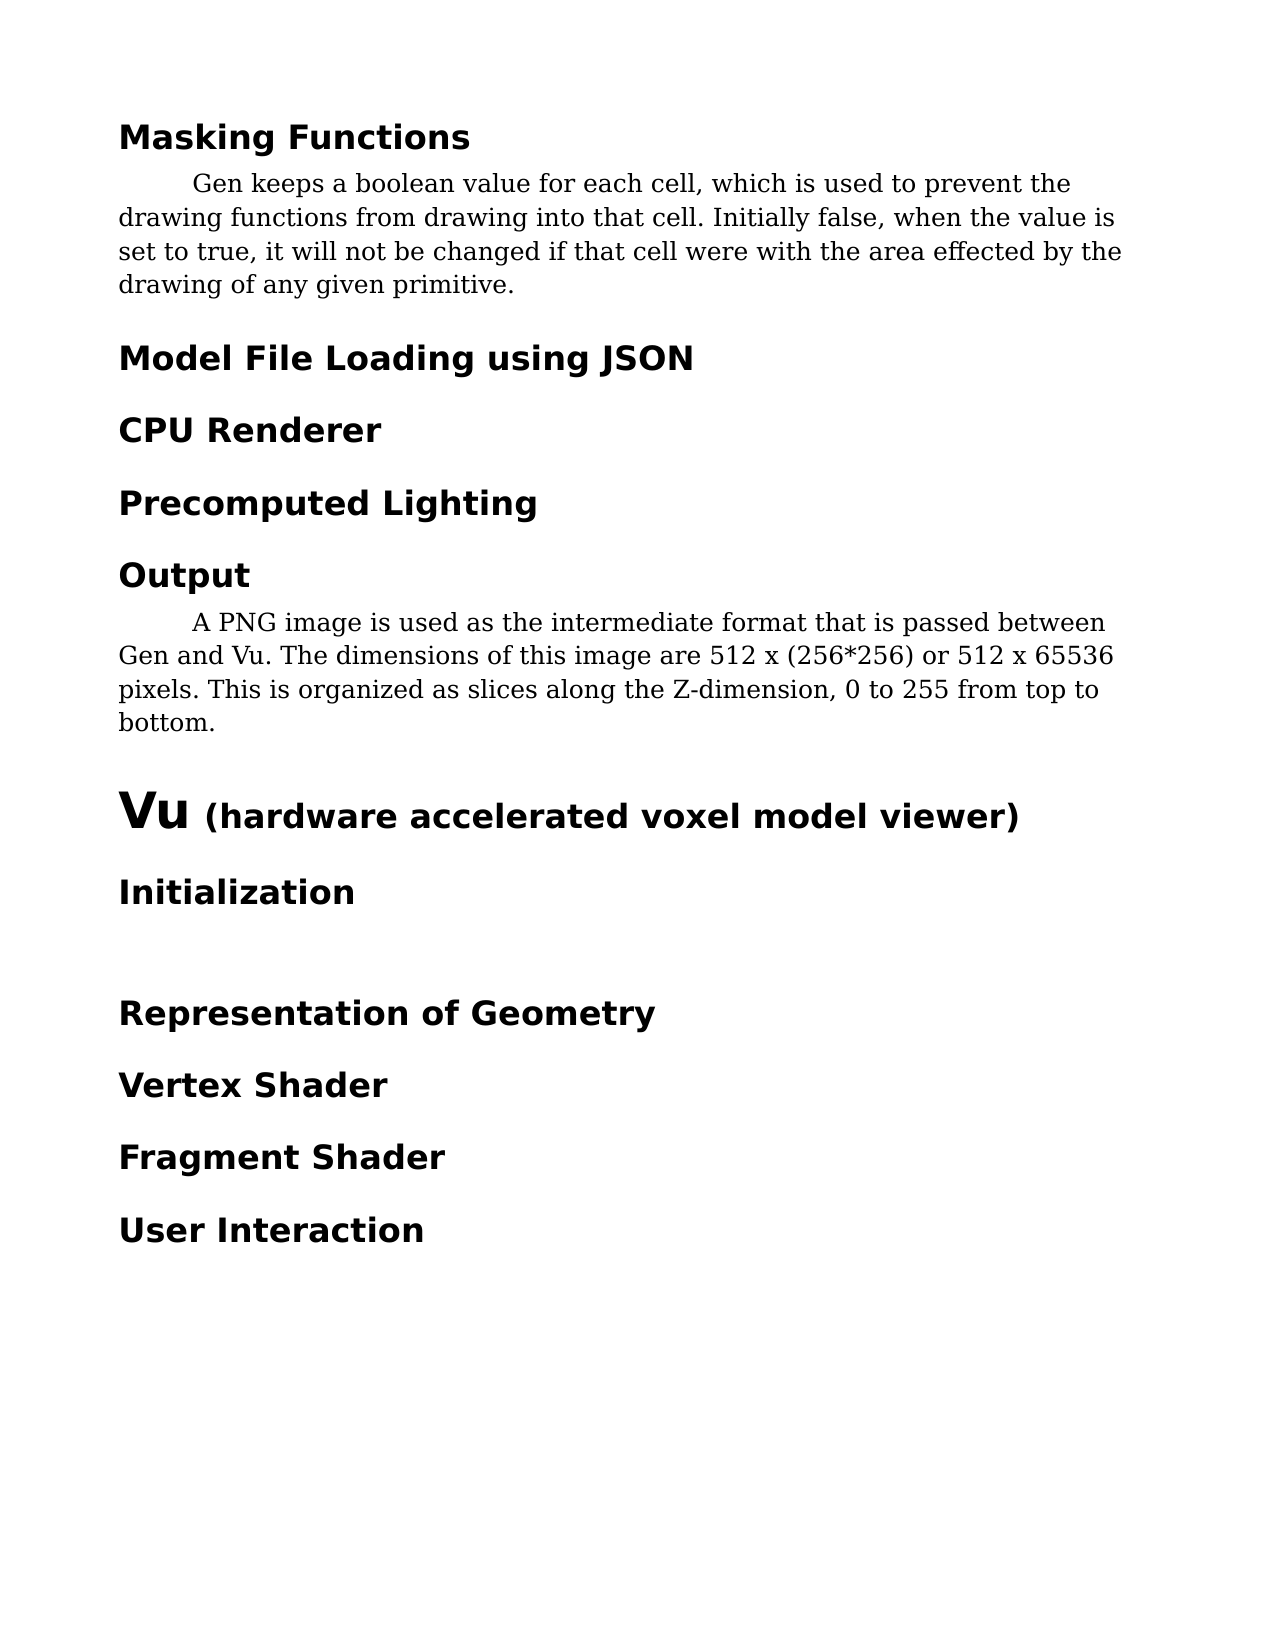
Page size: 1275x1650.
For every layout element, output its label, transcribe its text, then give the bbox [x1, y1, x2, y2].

subtitle Precomputed Lighting [118, 484, 1157, 523]
subtitle Vu (hardware accelerated voxel model viewer) [118, 782, 1157, 840]
subtitle Fragment Shader [118, 1139, 1157, 1178]
subtitle CPU Renderer [118, 412, 1157, 451]
subtitle Initialization [118, 873, 1157, 912]
subtitle Vertex Shader [118, 1066, 1157, 1105]
text A PNG image is used as the intermediate format that is passed between Gen and Vu. The dimensions of this image are 512 x (256*256) or 512 x 65536 pixels. This is organized as slices along the Z-dimension, 0 to 255 from top to bottom. [118, 608, 1157, 738]
subtitle Masking Functions [118, 118, 1157, 157]
subtitle User Interaction [118, 1211, 1157, 1250]
subtitle Model File Loading using JSON [118, 339, 1157, 378]
text Gen keeps a boolean value for each cell, which is used to prevent the drawing functions from drawing into that cell. Initially false, when the value is set to true, it will not be changed if that cell were with the area effected by the drawing of any given primitive. [118, 170, 1157, 299]
subtitle Representation of Geometry [118, 994, 1157, 1033]
subtitle Output [118, 556, 1157, 596]
